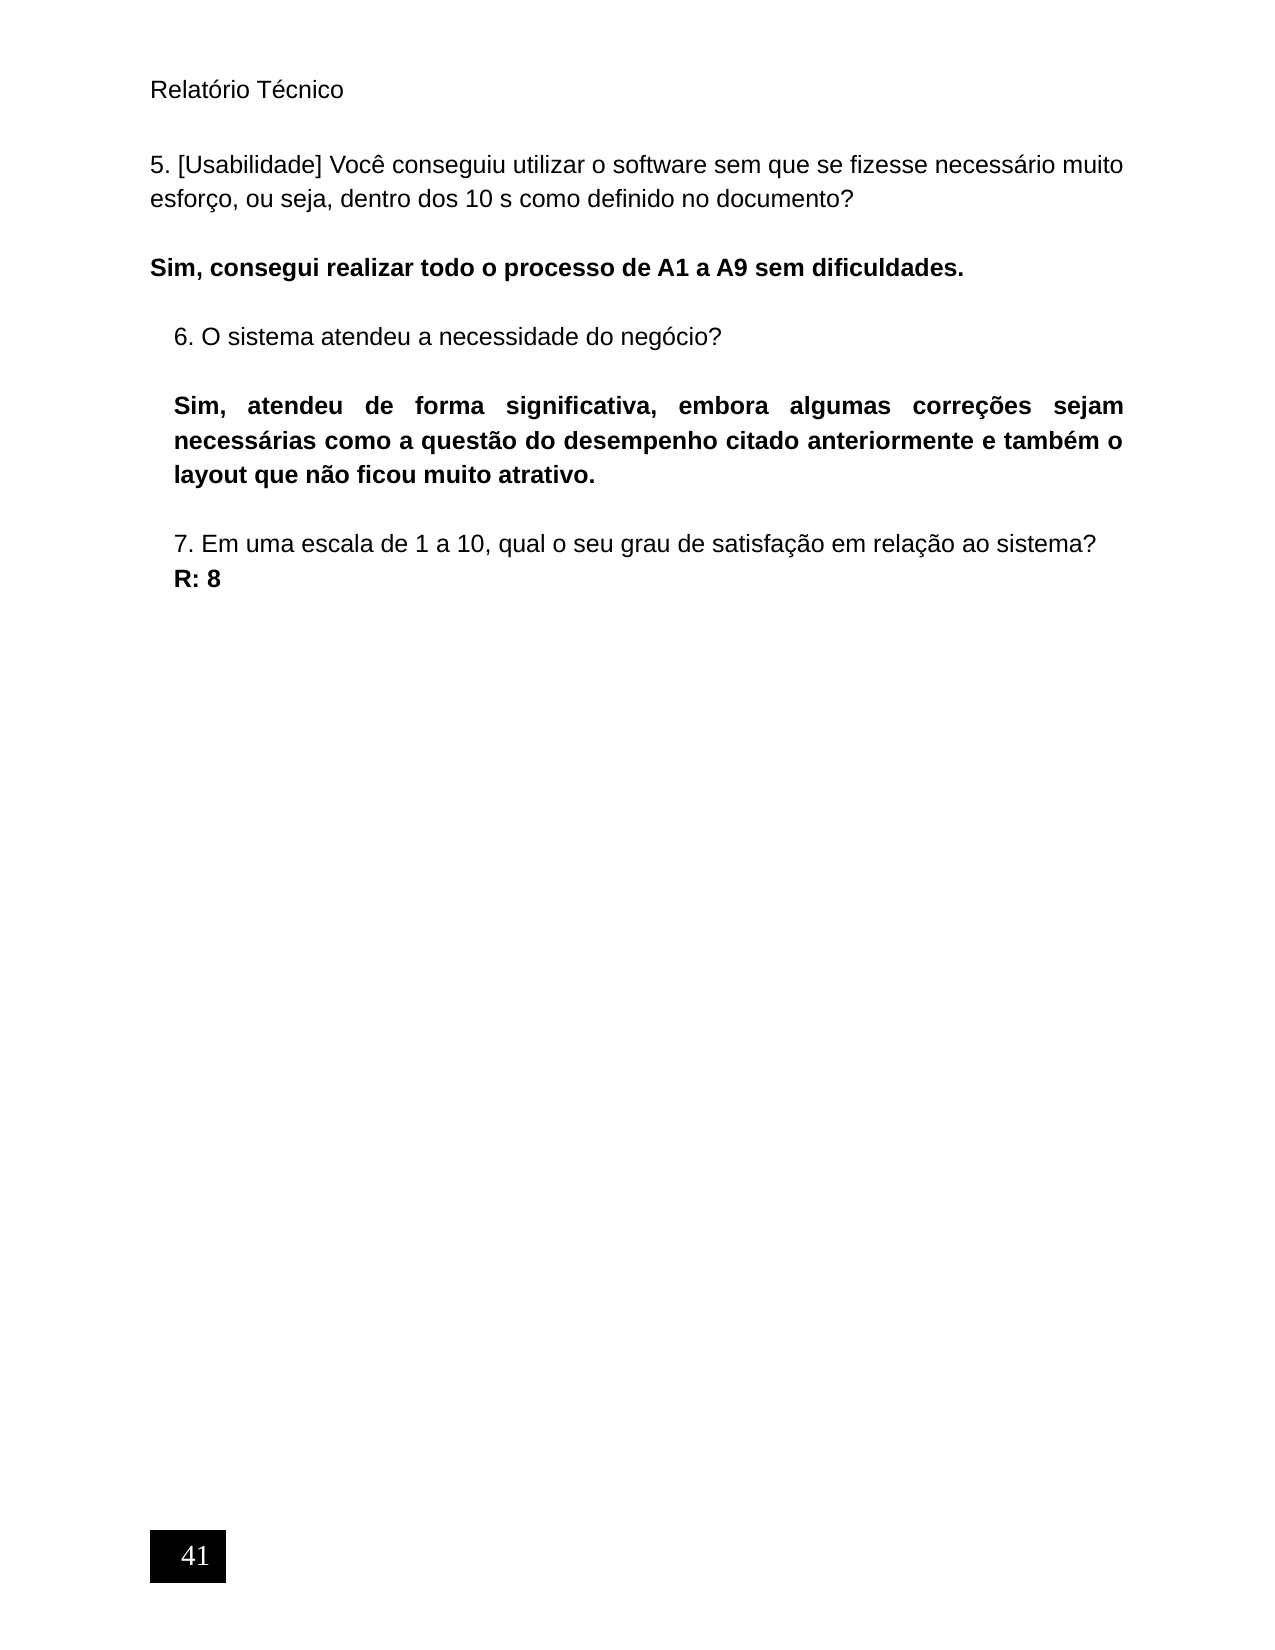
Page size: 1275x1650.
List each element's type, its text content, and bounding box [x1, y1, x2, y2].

text 6. O sistema atendeu a necessidade do negócio? [173, 322, 1125, 351]
text R: 8 [173, 564, 1125, 592]
text Sim, consegui realizar todo o processo de A1 a A9 sem dificuldades. [150, 253, 1125, 282]
text 7. Em uma escala de 1 a 10, qual o seu grau de satisfação em relação ao sistema? [173, 529, 1125, 558]
text 5. [Usabilidade] Você conseguiu utilizar o software sem que se fizesse necessário muito esforço, ou seja, dentro dos 10 s como definido no documento? [150, 150, 1125, 213]
text Sim, atendeu de forma significativa, embora algumas correções sejam necessárias como a questão do desempenho citado anteriormente e também o layout que não ficou muito atrativo. [173, 391, 1125, 489]
